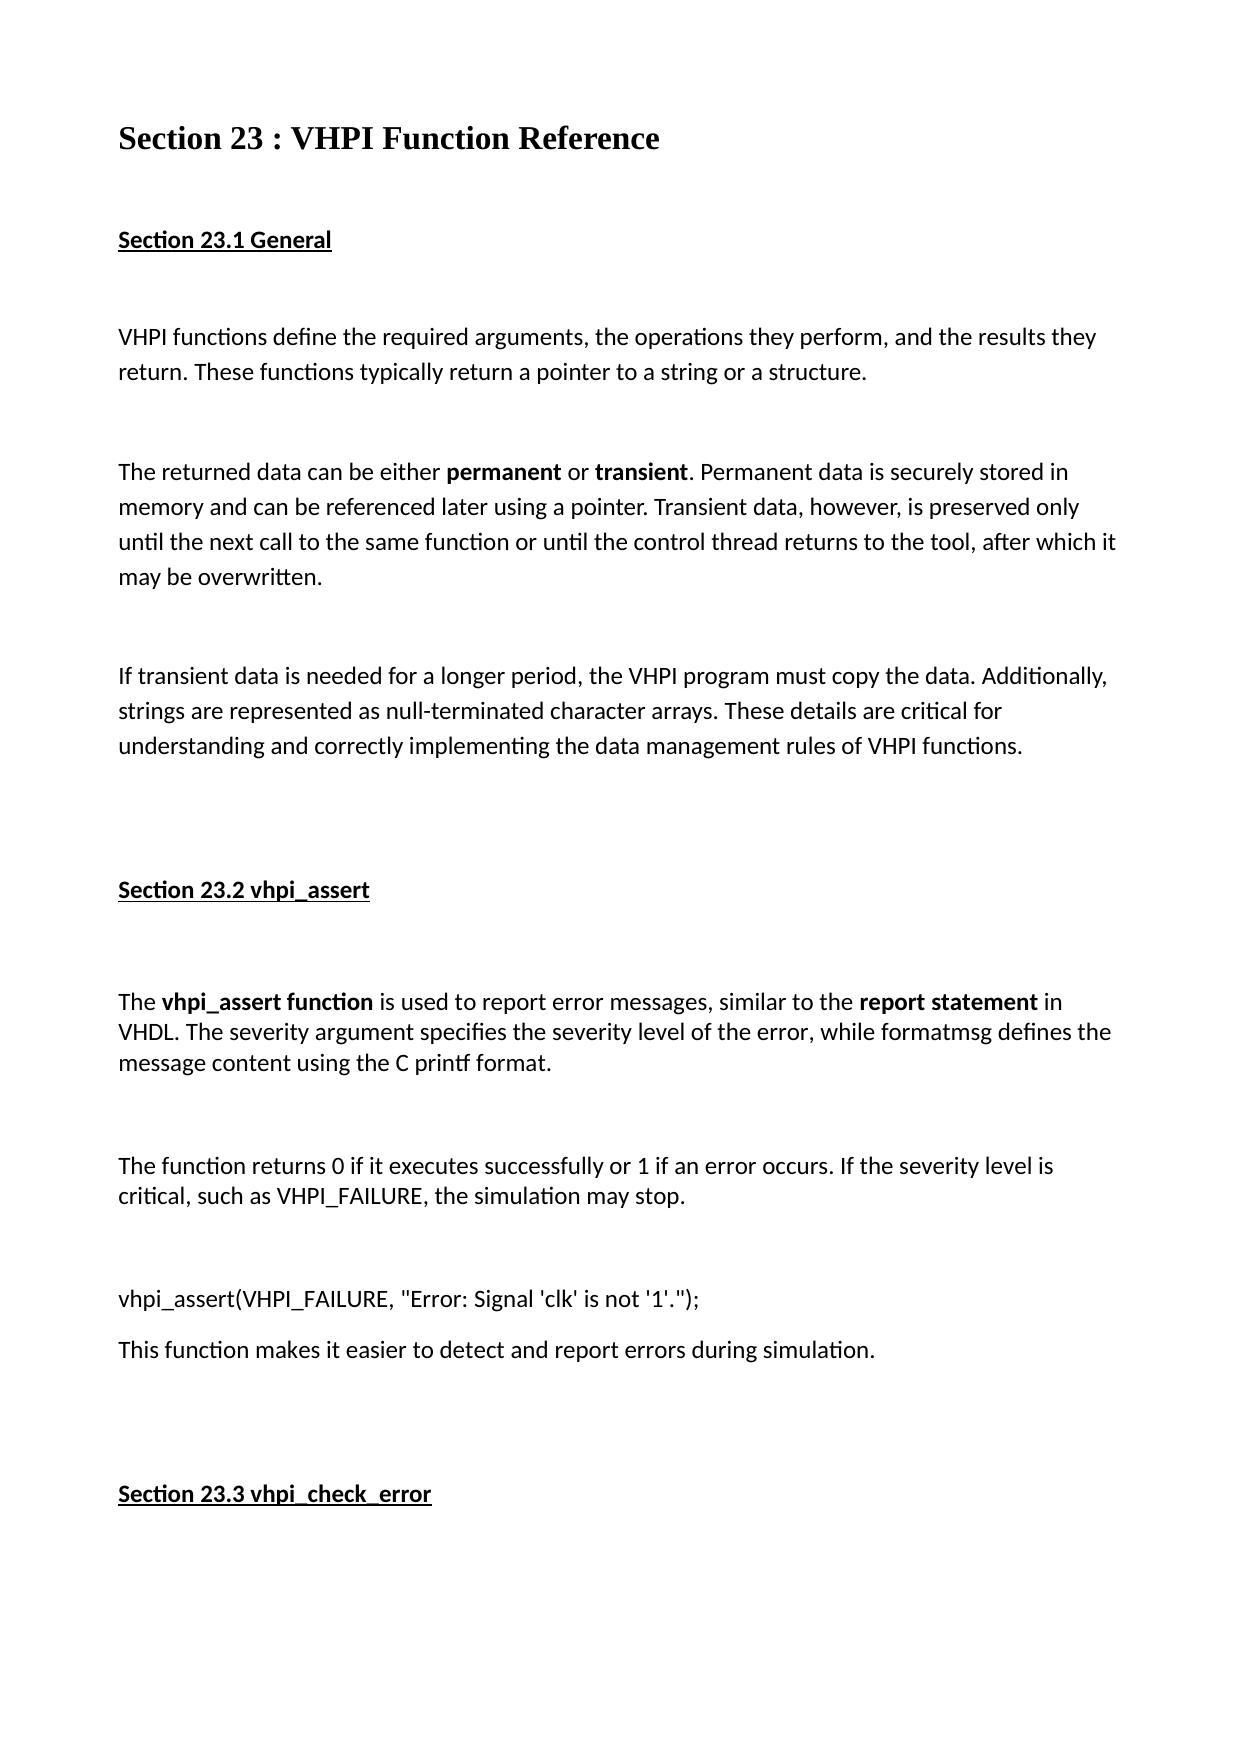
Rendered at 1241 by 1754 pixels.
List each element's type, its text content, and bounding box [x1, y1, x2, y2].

text The returned data can be either permanent or transient. Permanent data is securely stored in memory and can be referenced later using a pointer. Transient data, however, is preserved only until the next call to the same function or until the control thread returns to the tool, after which it may be overwritten. [118, 456, 1122, 591]
text Section 23.2 vhpi_assert [118, 875, 1122, 905]
text vhpi_assert(VHPI_FAILURE, "Error: Signal 'clk' is not '1'."); [118, 1283, 1122, 1313]
text The vhpi_assert function is used to report error messages, similar to the report statement in VHDL. The severity argument specifies the severity level of the error, while formatmsg defines the message content using the C printf format. [118, 986, 1122, 1078]
text Section 23.1 General [118, 224, 1122, 255]
text Section 23.3 vhpi_check_error [118, 1478, 1122, 1508]
text Section 23 : VHPI Function Reference [118, 118, 1122, 156]
text If transient data is needed for a longer period, the VHPI program must copy the data. Additionally, strings are represented as null-terminated character arrays. These details are critical for understanding and correctly implementing the data management rules of VHPI functions. [118, 660, 1122, 760]
text The function returns 0 if it executes successfully or 1 if an error occurs. If the severity level is critical, such as VHPI_FAILURE, the simulation may stop. [118, 1150, 1122, 1211]
text This function makes it easier to detect and report errors during simulation. [118, 1334, 1122, 1365]
text VHPI functions define the required arguments, the operations they perform, and the results they return. These functions typically return a pointer to a string or a structure. [118, 322, 1122, 387]
